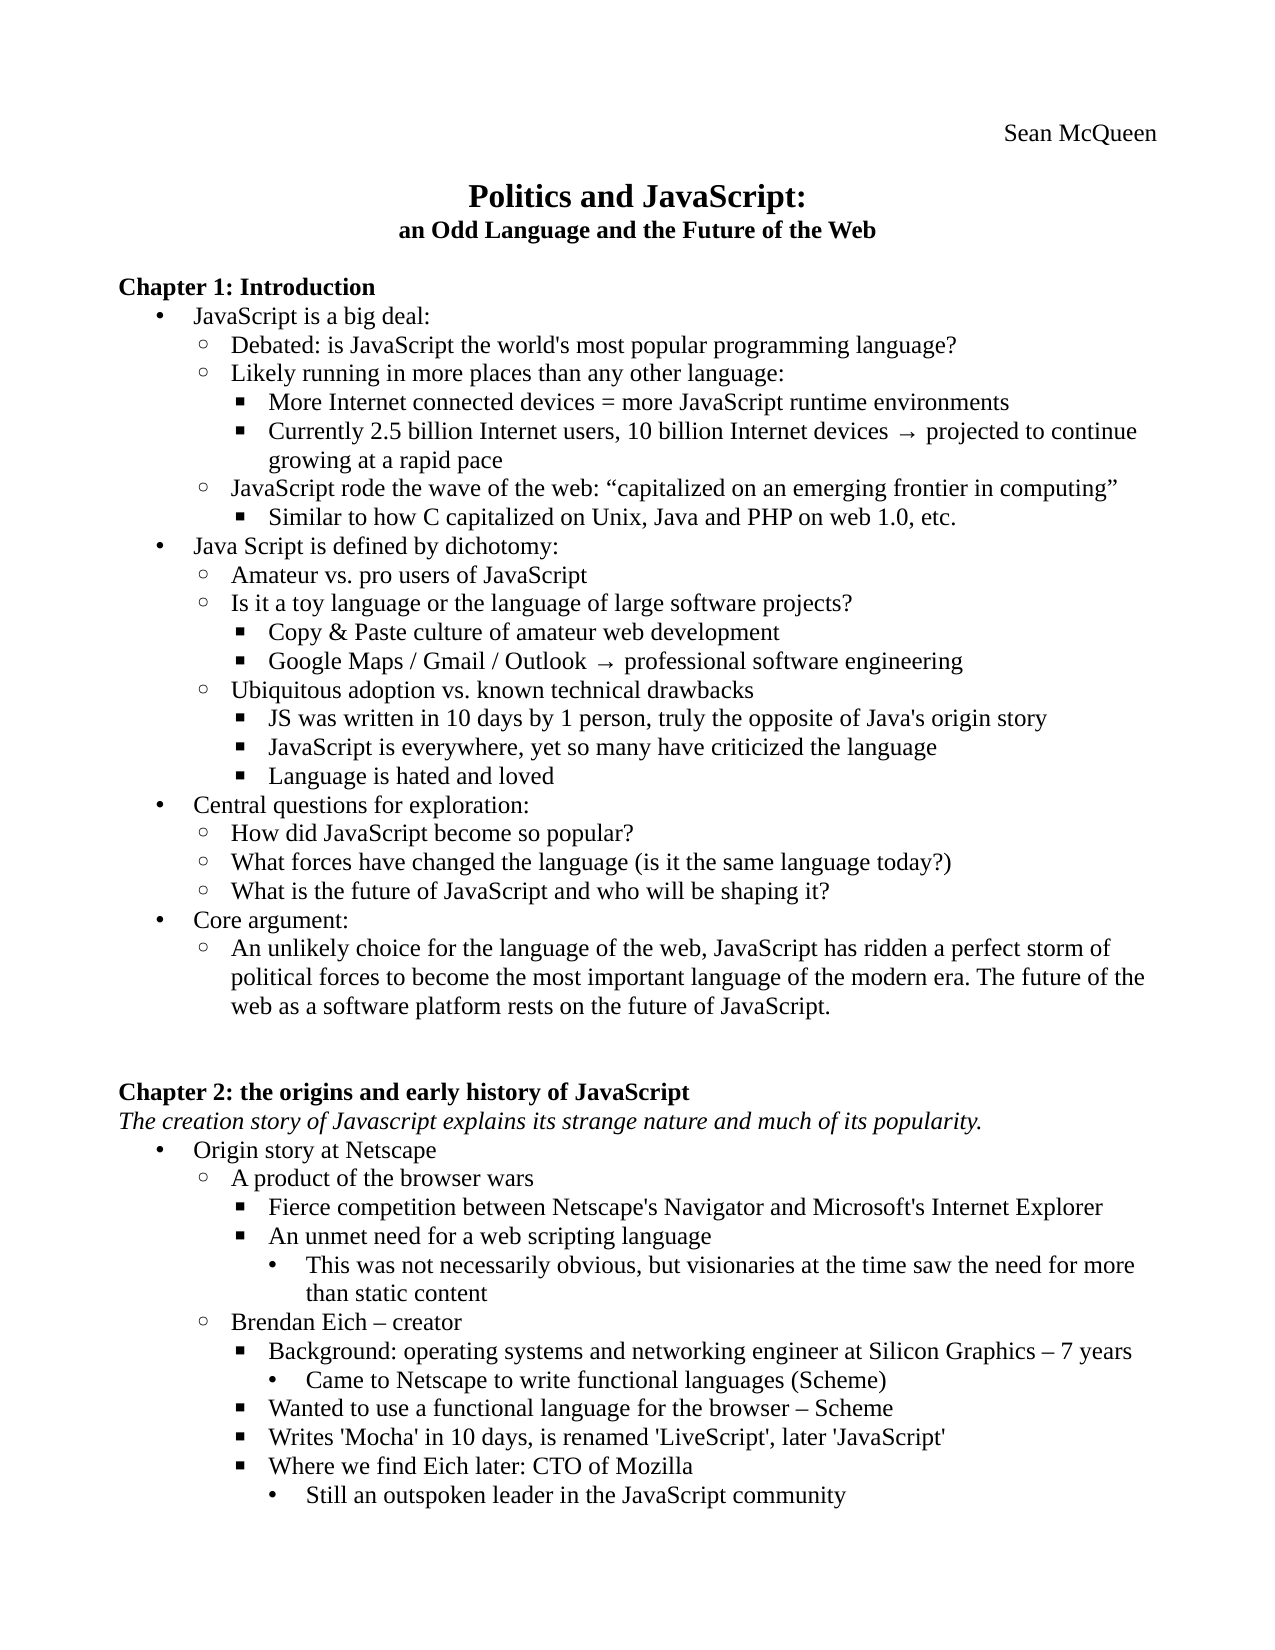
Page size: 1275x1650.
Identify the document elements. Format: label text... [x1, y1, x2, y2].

list An unlikely choice for the language of the web, JavaScript has ridden a perfect storm of political forces to become the most important language of the modern era. The future of the web as a software platform rests on the future of JavaScript. [193, 933, 1157, 1020]
text an Odd Language and the Future of the Web [118, 215, 1157, 243]
list Origin story at Netscape [156, 1135, 1157, 1163]
list Came to Netscape to write functional languages (Scheme) [268, 1365, 1157, 1393]
list Currently 2.5 billion Internet users, 10 billion Internet devices → projected to continue growing at a rapid pace [231, 416, 1157, 473]
list Debated: is JavaScript the world's most popular programming language? [193, 330, 1157, 358]
list Background: operating systems and networking engineer at Silicon Graphics – 7 years [231, 1336, 1157, 1365]
text Chapter 1: Introduction [118, 272, 1157, 301]
list Copy & Paste culture of amateur web development [231, 617, 1157, 646]
list Still an outspoken leader in the JavaScript community [268, 1480, 1157, 1508]
list Similar to how C capitalized on Unix, Java and PHP on web 1.0, etc. [231, 502, 1157, 531]
list Ubiquitous adoption vs. known technical drawbacks [193, 675, 1157, 703]
list Google Maps / Gmail / Outlook → professional software engineering [231, 646, 1157, 675]
list Writes 'Mocha' in 10 days, is renamed 'LiveScript', later 'JavaScript' [231, 1422, 1157, 1451]
text Chapter 2: the origins and early history of JavaScript [118, 1077, 1157, 1106]
list Wanted to use a functional language for the browser – Scheme [231, 1393, 1157, 1422]
list Likely running in more places than any other language: [193, 358, 1157, 387]
list What forces have changed the language (is it the same language today?) [193, 847, 1157, 876]
list More Internet connected devices = more JavaScript runtime environments [231, 387, 1157, 416]
text The creation story of Javascript explains its strange nature and much of its popularity. [118, 1106, 1157, 1135]
list Core argument: [156, 905, 1157, 933]
list JavaScript is everywhere, yet so many have criticized the language [231, 732, 1157, 761]
list Java Script is defined by dichotomy: [156, 531, 1157, 560]
text Politics and JavaScript: [118, 176, 1157, 215]
list Language is hated and loved [231, 761, 1157, 790]
list An unmet need for a web scripting language [231, 1221, 1157, 1250]
list This was not necessarily obvious, but visionaries at the time saw the need for more than static content [268, 1250, 1157, 1307]
list Brendan Eich – creator [193, 1307, 1157, 1336]
list A product of the browser wars [193, 1163, 1157, 1192]
list JS was written in 10 days by 1 person, truly the opposite of Java's origin story [231, 703, 1157, 732]
list Amateur vs. pro users of JavaScript [193, 560, 1157, 588]
list Is it a toy language or the language of large software projects? [193, 588, 1157, 617]
list JavaScript is a big deal: [156, 301, 1157, 330]
list Central questions for exploration: [156, 790, 1157, 818]
list What is the future of JavaScript and who will be shaping it? [193, 876, 1157, 905]
list Where we find Eich later: CTO of Mozilla [231, 1451, 1157, 1480]
list JavaScript rode the wave of the web: “capitalized on an emerging frontier in computing” [193, 473, 1157, 502]
list How did JavaScript become so popular? [193, 818, 1157, 847]
list Fierce competition between Netscape's Navigator and Microsoft's Internet Explorer [231, 1192, 1157, 1221]
